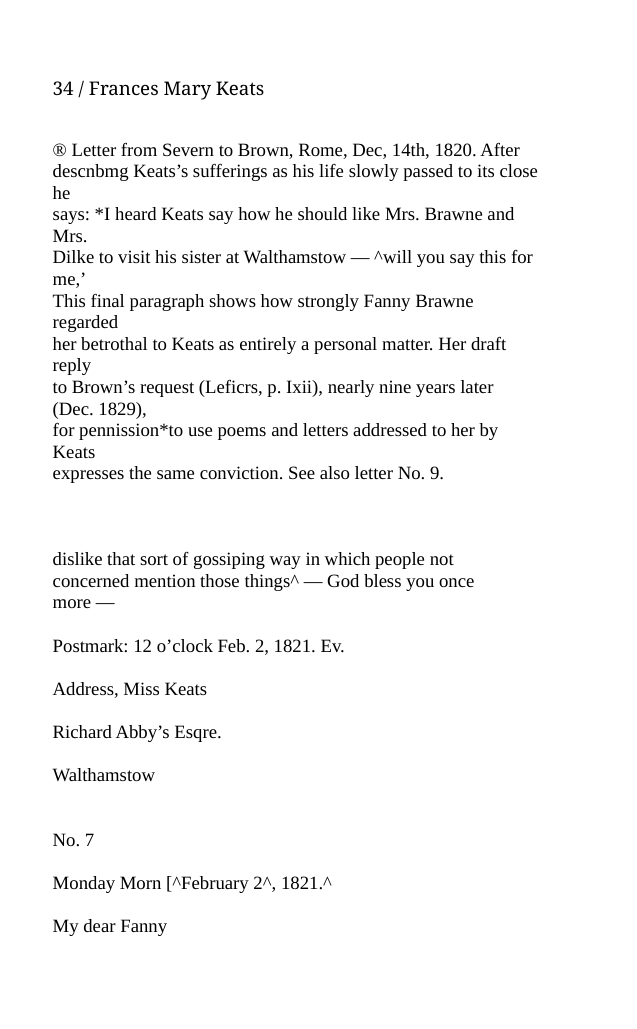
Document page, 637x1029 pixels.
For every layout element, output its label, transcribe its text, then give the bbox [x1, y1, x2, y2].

text descnbmg Keats’s sufferings as his life slowly passed to its close he [52, 160, 538, 203]
text for pennission*to use poems and letters addressed to her by Keats [52, 419, 538, 462]
text This final paragraph shows how strongly Fanny Brawne regarded [52, 289, 538, 333]
text Walthamstow [52, 764, 538, 786]
text Dilke to visit his sister at Walthamstow — ^will you say this for me,’ [52, 246, 538, 289]
text says: *I heard Keats say how he should like Mrs. Brawne and Mrs. [52, 203, 538, 246]
text Postmark: 12 o’clock Feb. 2, 1821. Ev. [52, 634, 538, 656]
text ® Letter from Severn to Brown, Rome, Dec, 14th, 1820. After [52, 139, 538, 160]
text My dear Fanny [52, 915, 538, 936]
text concerned mention those things^ — God bless you once [52, 570, 538, 591]
text No. 7 [52, 829, 538, 850]
text Address, Miss Keats [52, 678, 538, 699]
text Monday Morn [^February 2^, 1821.^ [52, 872, 538, 893]
text to Brown’s request (Leficrs, p. Ixii), nearly nine years later (Dec. 1829), [52, 376, 538, 419]
text more — [52, 591, 538, 613]
text her betrothal to Keats as entirely a personal matter. Her draft reply [52, 333, 538, 376]
text dislike that sort of gossiping way in which people not [52, 548, 538, 570]
text Richard Abby’s Esqre. [52, 721, 538, 742]
text expresses the same conviction. See also letter No. 9. [52, 462, 538, 484]
